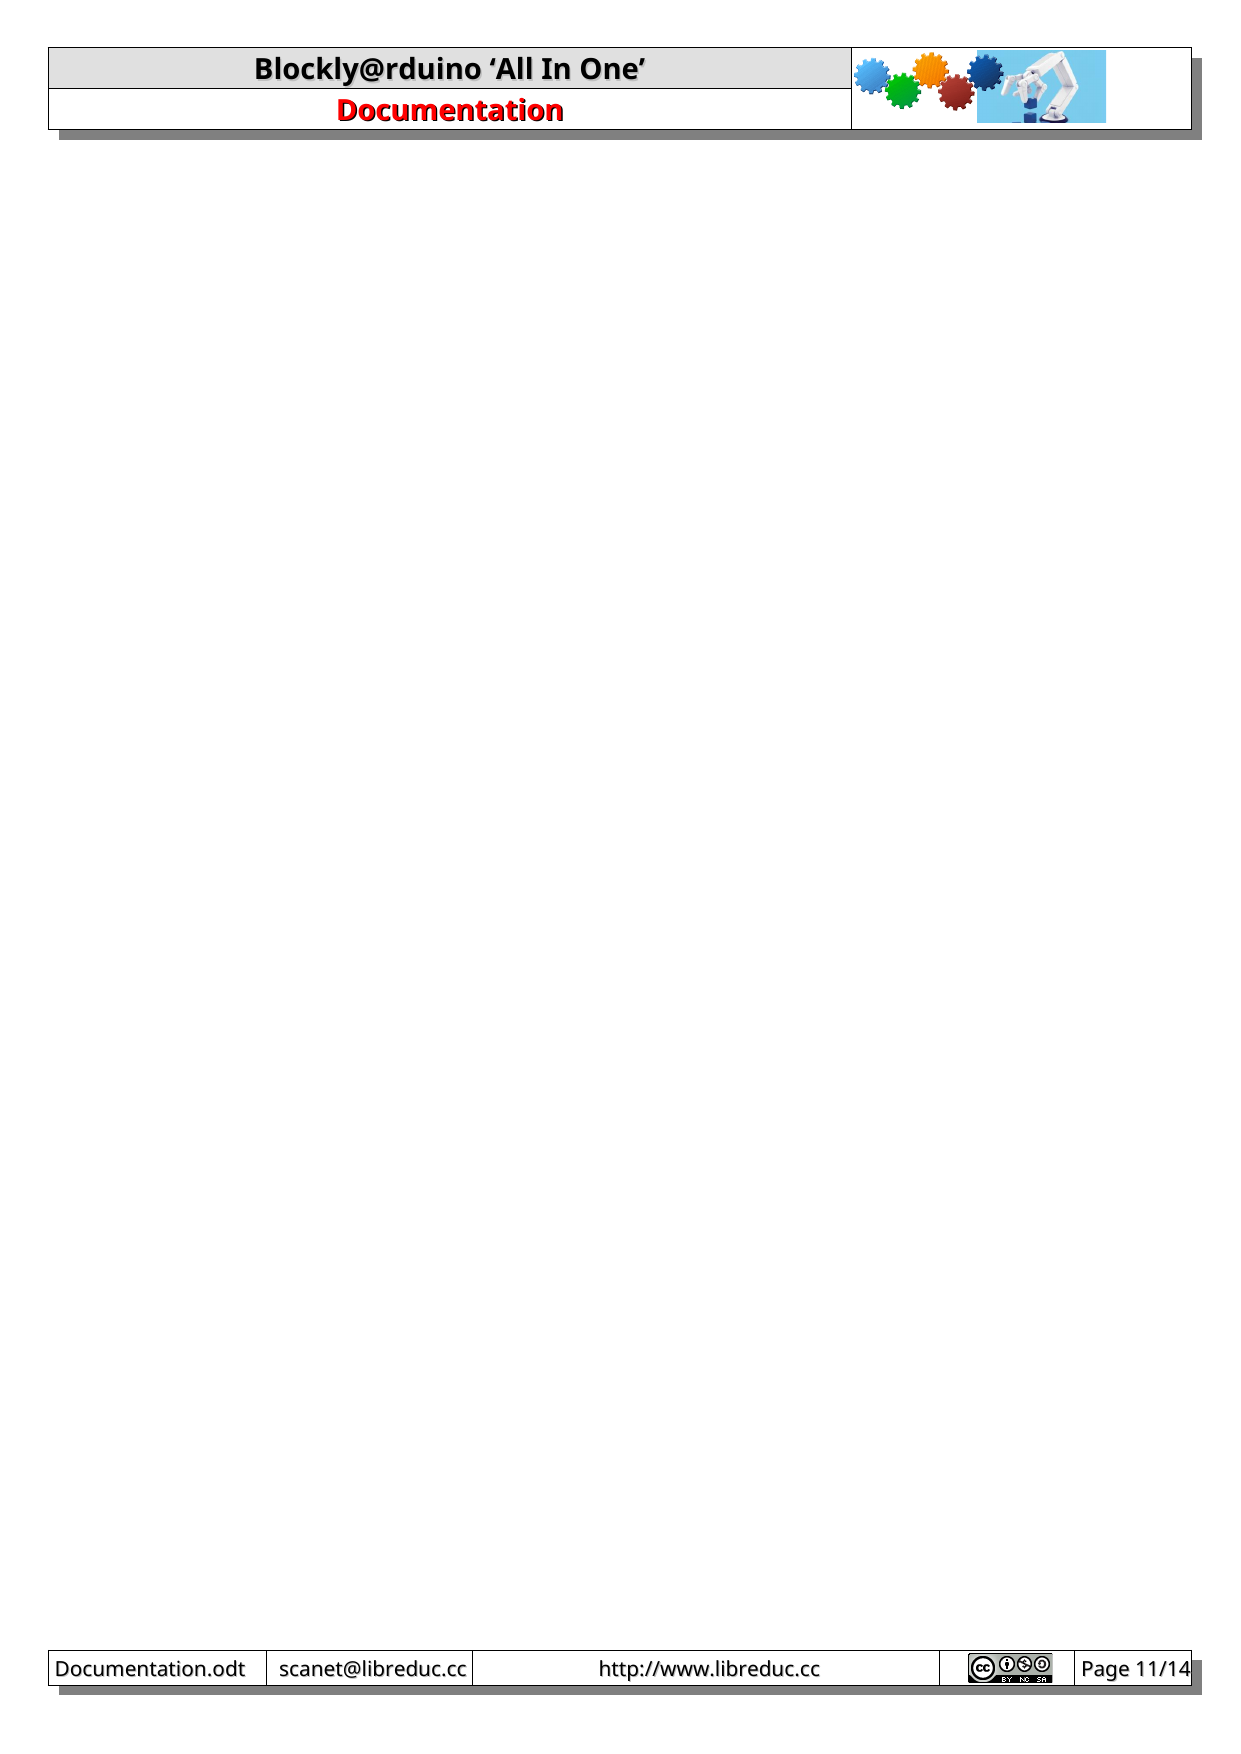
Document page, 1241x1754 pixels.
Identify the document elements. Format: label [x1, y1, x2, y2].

picture [977, 50, 1107, 123]
picture [968, 1653, 1053, 1683]
